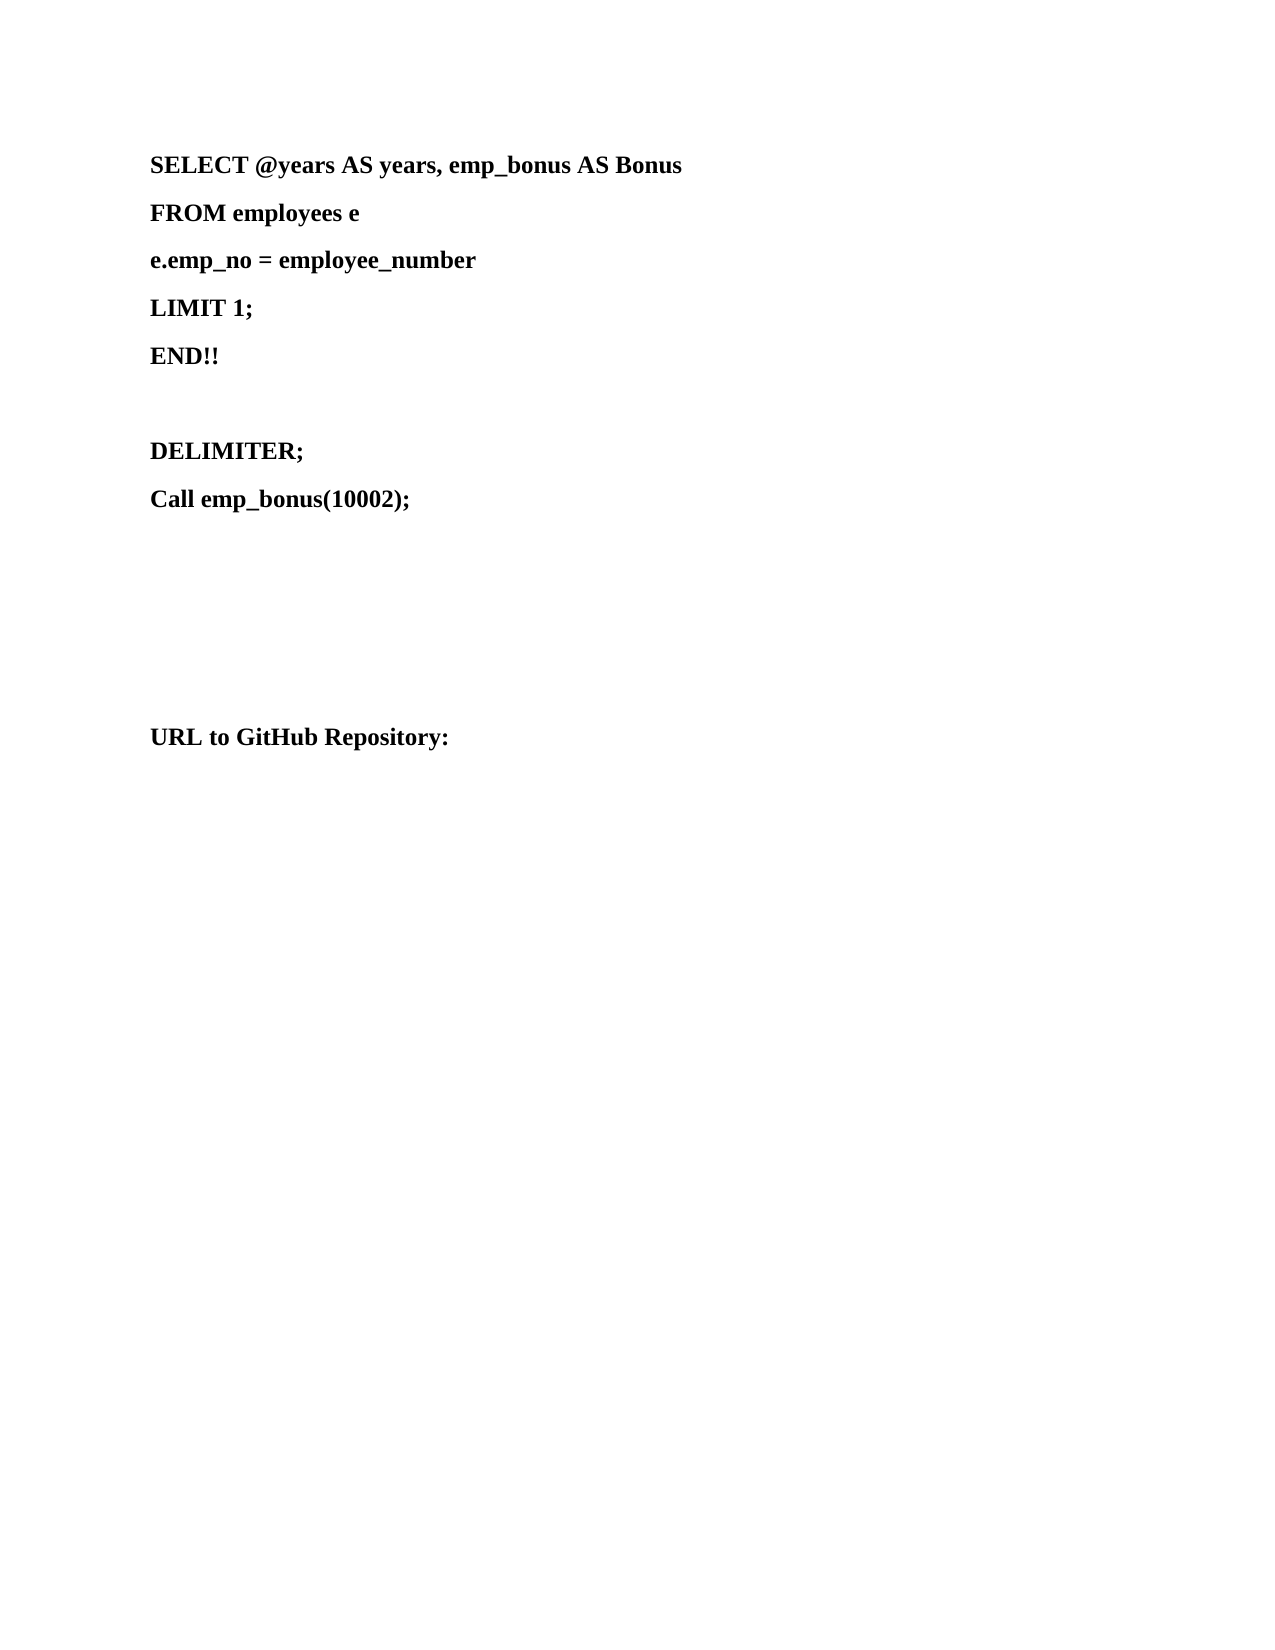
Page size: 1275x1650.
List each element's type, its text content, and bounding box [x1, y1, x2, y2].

text LIMIT 1; [150, 293, 1125, 322]
text SELECT @years AS years, emp_bonus AS Bonus [150, 150, 1125, 179]
text e.emp_no = employee_number [150, 245, 1125, 274]
text URL to GitHub Repository: [150, 722, 1125, 751]
text FROM employees e [150, 198, 1125, 226]
text DELIMITER; [150, 436, 1125, 465]
text END!! [150, 341, 1125, 369]
text Call emp_bonus(10002); [150, 484, 1125, 513]
